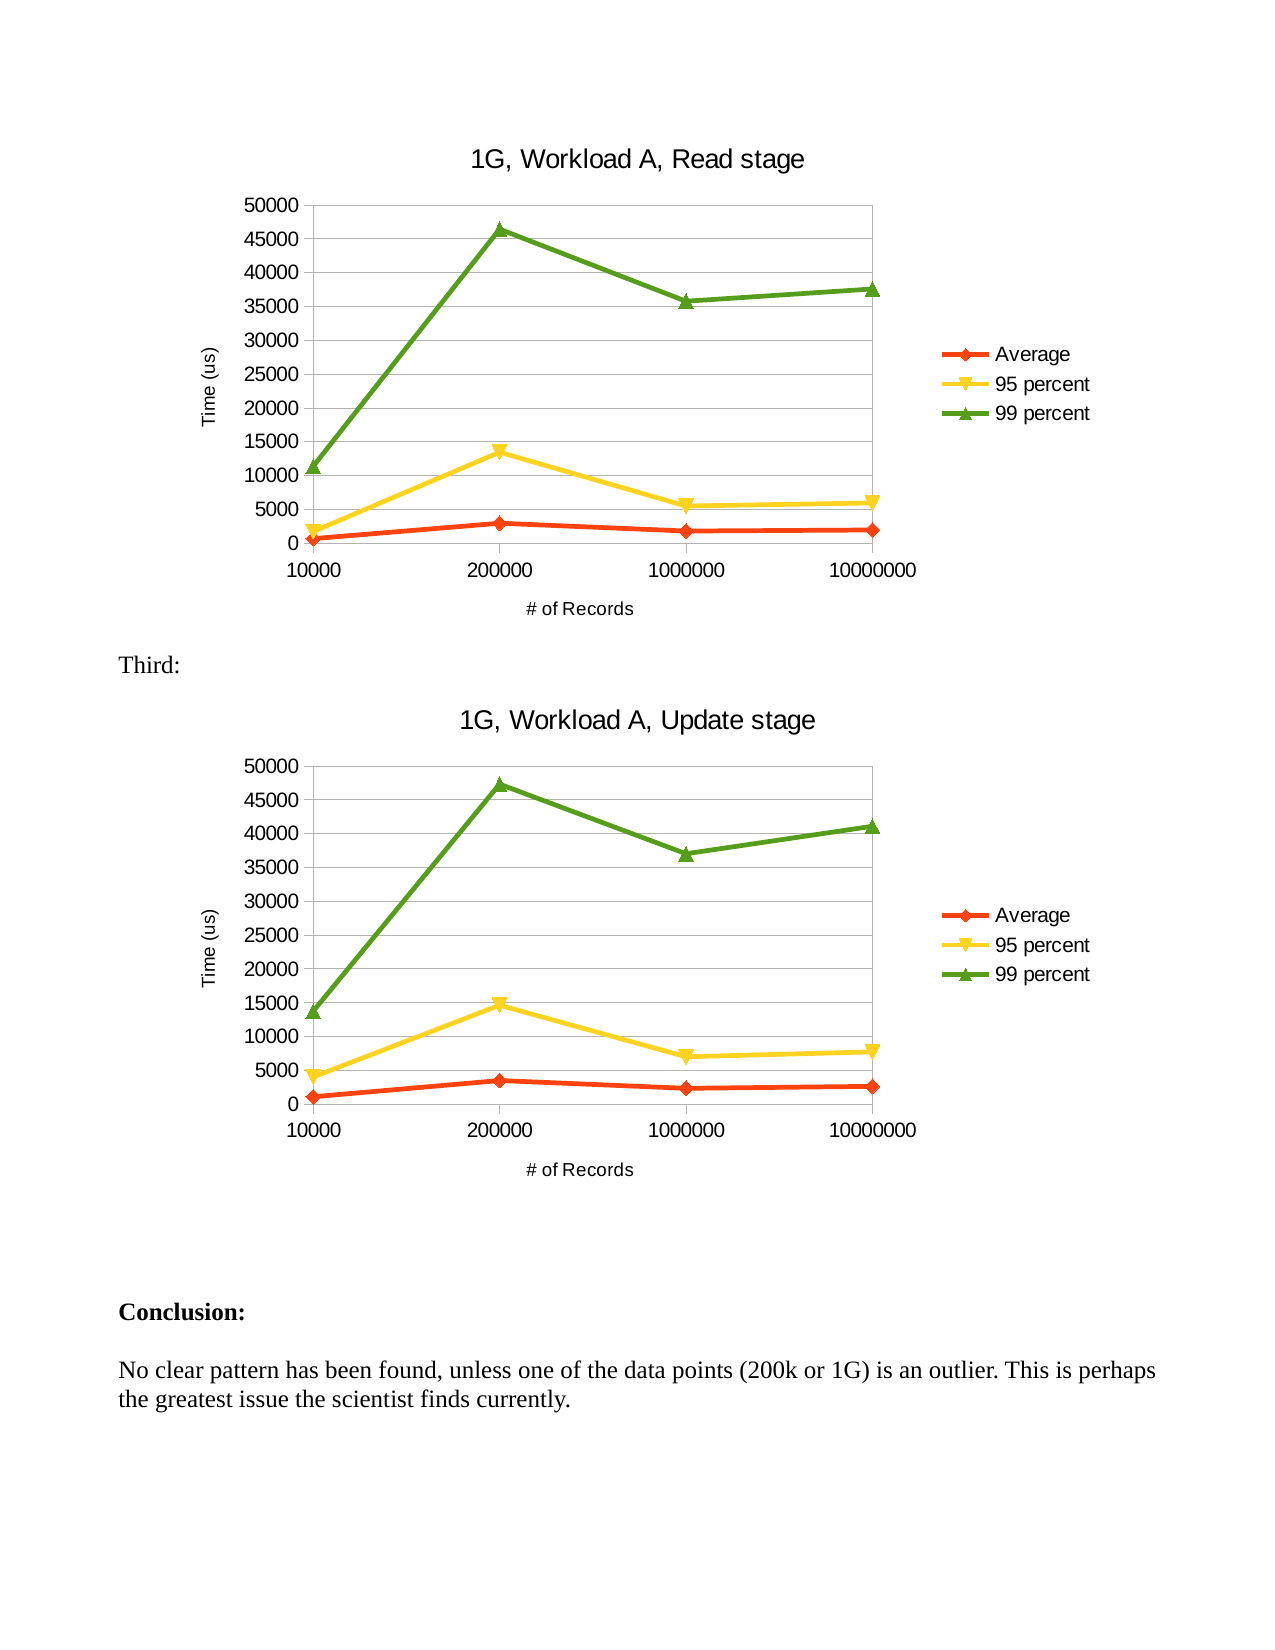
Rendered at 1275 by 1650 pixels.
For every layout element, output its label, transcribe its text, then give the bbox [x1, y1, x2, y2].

text No clear pattern has been found, unless one of the data points (200k or 1G) is an outlier. This is perhaps the greatest issue the scientist finds currently. [118, 1355, 1157, 1412]
text Conclusion: [118, 1297, 1157, 1326]
text Third: [118, 118, 1157, 679]
